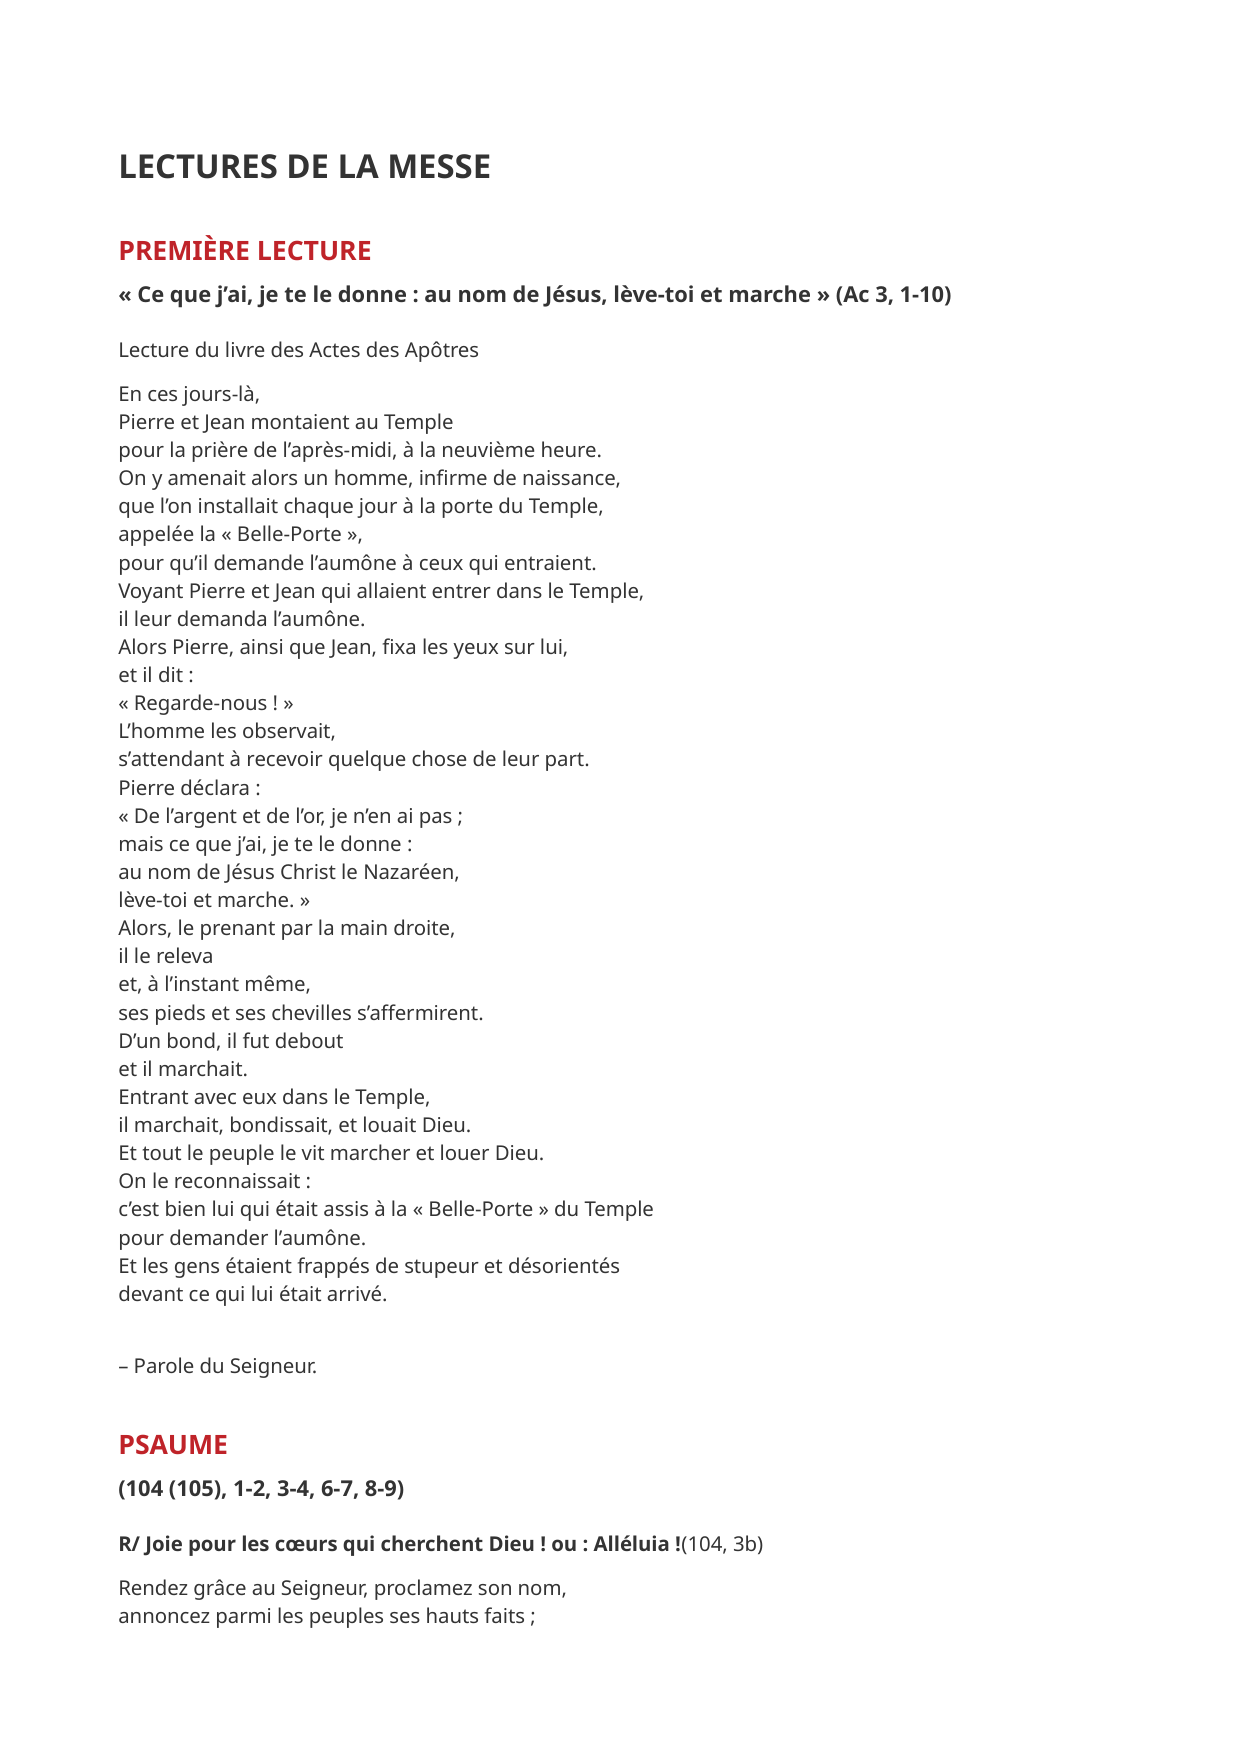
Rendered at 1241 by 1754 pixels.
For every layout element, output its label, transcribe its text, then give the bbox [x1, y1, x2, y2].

subtitle LECTURES DE LA MESSE [118, 143, 1122, 188]
subtitle PSAUME [118, 1426, 1122, 1462]
subtitle (104 (105), 1-2, 3-4, 6-7, 8-9) [118, 1473, 1122, 1503]
text En ces jours-là, Pierre et Jean montaient au Temple pour la prière de l’après-midi, à la neuvième heure. On y amenait alors un homme, infirme de naissance, que l’on installait chaque jour à la porte du Temple, appelée la « Belle-Porte », pour qu’il demande l’aumône à ceux qui entraient. Voyant Pierre et Jean qui allaient entrer dans le Temple, il leur demanda l’aumône. Alors Pierre, ainsi que Jean, fixa les yeux sur lui, et il dit : « Regarde-nous ! » L’homme les observait, s’attendant à recevoir quelque chose de leur part. Pierre déclara : « De l’argent et de l’or, je n’en ai pas ; mais ce que j’ai, je te le donne : au nom de Jésus Christ le Nazaréen, lève-toi et marche. » Alors, le prenant par la main droite, il le releva et, à l’instant même, ses pieds et ses chevilles s’affermirent. D’un bond, il fut debout et il marchait. Entrant avec eux dans le Temple, il marchait, bondissait, et louait Dieu. Et tout le peuple le vit marcher et louer Dieu. On le reconnaissait : c’est bien lui qui était assis à la « Belle-Porte » du Temple pour demander l’aumône. Et les gens étaient frappés de stupeur et désorientés devant ce qui lui était arrivé. [118, 379, 1122, 1307]
text Rendez grâce au Seigneur, proclamez son nom, annoncez parmi les peuples ses hauts faits ; [118, 1573, 1122, 1629]
subtitle PREMIÈRE LECTURE [118, 232, 1122, 268]
text – Parole du Seigneur. [118, 1323, 1122, 1379]
subtitle « Ce que j’ai, je te le donne : au nom de Jésus, lève-toi et marche » (Ac 3, 1-10) [118, 279, 1122, 309]
text R/ Joie pour les cœurs qui cherchent Dieu ! ou : Alléluia !(104, 3b) [118, 1529, 1122, 1558]
text Lecture du livre des Actes des Apôtres [118, 335, 1122, 363]
